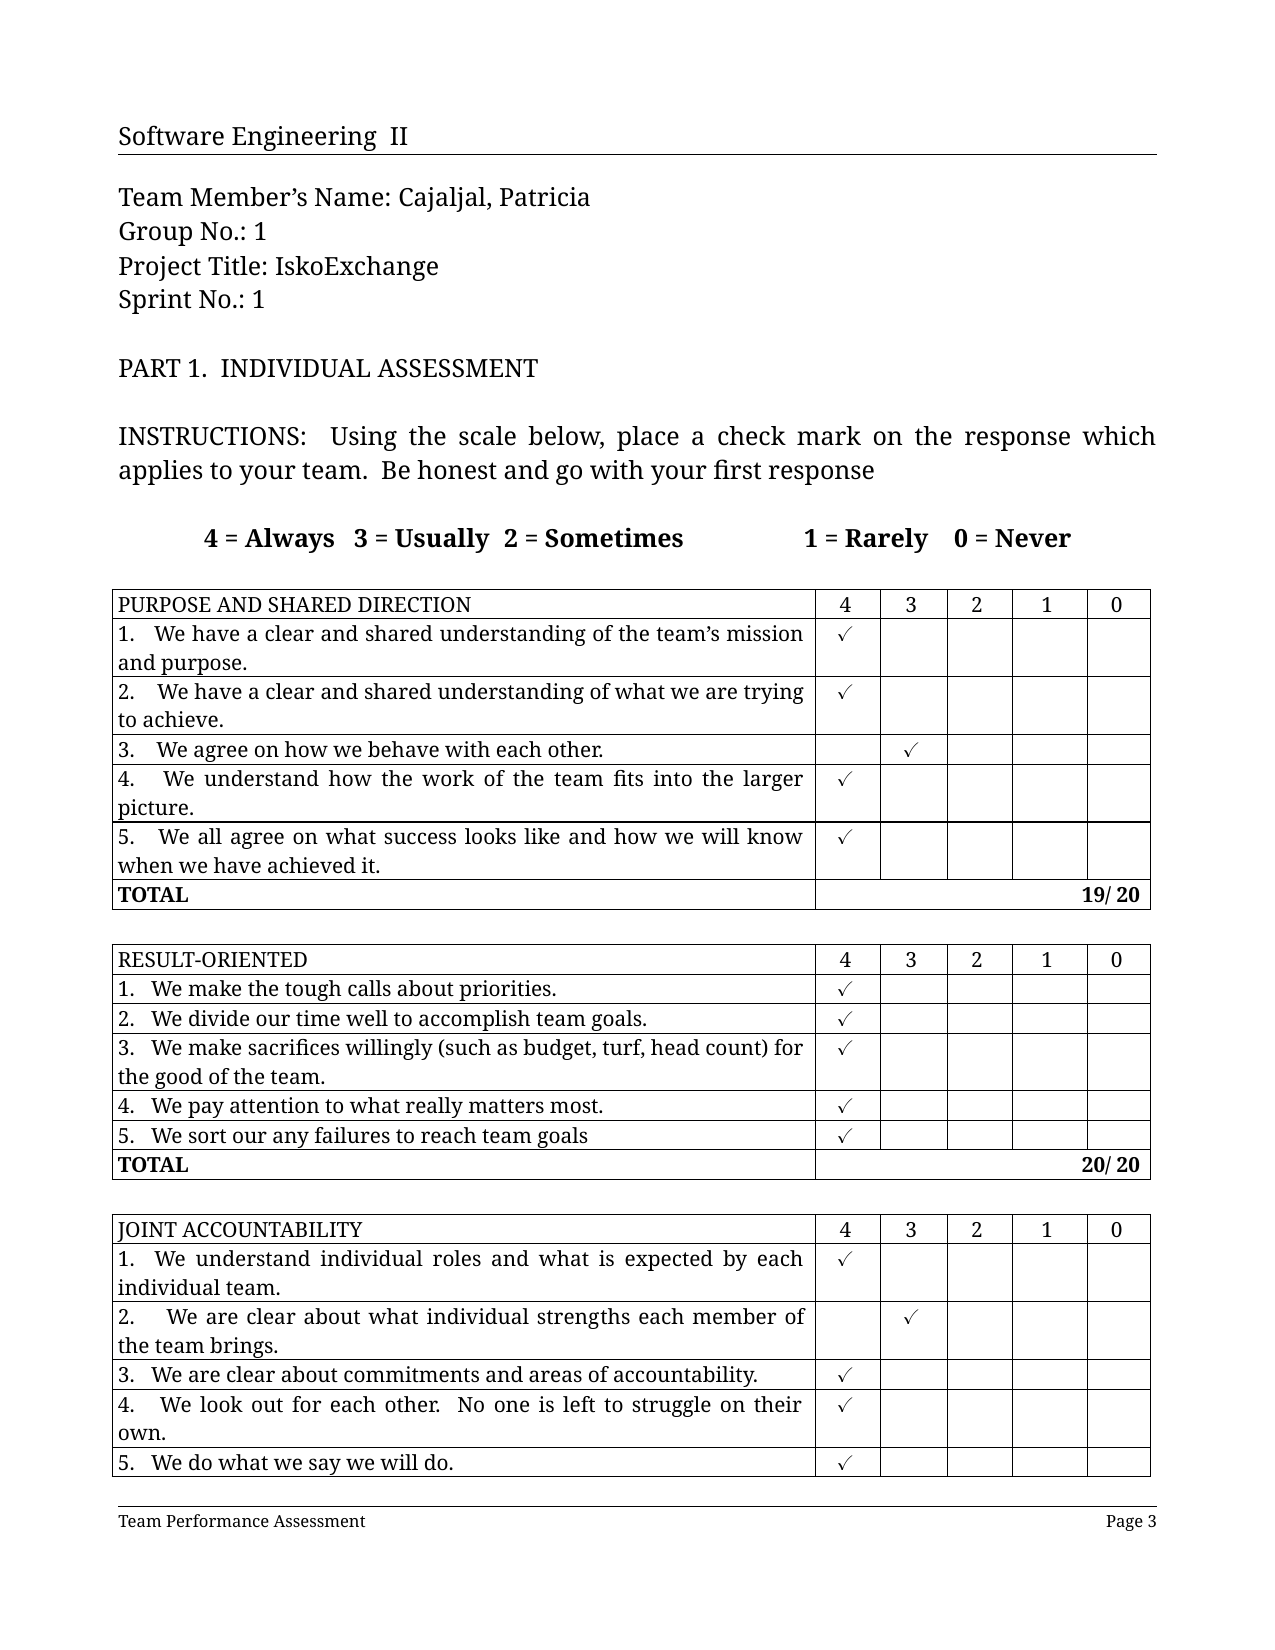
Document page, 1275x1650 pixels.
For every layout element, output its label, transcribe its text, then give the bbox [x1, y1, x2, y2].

table_cell [881, 1091, 947, 1120]
table_cell [1088, 1448, 1150, 1476]
table_cell [948, 735, 1012, 763]
table_cell TOTAL [113, 1150, 815, 1179]
table_cell [1088, 677, 1150, 734]
table_header 0 [1088, 1215, 1150, 1243]
table_header PURPOSE AND SHARED DIRECTION [113, 590, 815, 618]
table_cell ✓ [816, 1091, 880, 1120]
table_cell TOTAL [113, 880, 815, 909]
table_cell ✓ [881, 735, 947, 763]
table_cell [1013, 1390, 1087, 1447]
table_cell ✓ [816, 677, 880, 734]
table_cell [948, 1004, 1012, 1032]
table_cell [1013, 1302, 1087, 1359]
table_header 4 [816, 1215, 880, 1243]
table_cell ✓ [816, 1121, 880, 1149]
table_cell 2. We are clear about what individual strengths each member of the team brings. [113, 1302, 815, 1359]
table_cell [948, 1390, 1012, 1447]
table_header 0 [1088, 945, 1150, 973]
table_header 1 [1013, 590, 1087, 618]
table_cell [816, 735, 880, 763]
table_cell [1088, 1121, 1150, 1149]
table_header RESULT-ORIENTED [113, 945, 815, 973]
table_header 2 [948, 1215, 1012, 1243]
table_header 1 [1013, 945, 1087, 973]
table_cell [1013, 975, 1087, 1003]
table_cell ✓ [816, 1034, 880, 1090]
table_cell [1013, 735, 1087, 763]
table_cell [948, 1121, 1012, 1149]
table_cell [881, 1360, 947, 1389]
table_cell [881, 1034, 947, 1090]
table_cell [881, 1004, 947, 1032]
table_cell [881, 1448, 947, 1476]
table_header 3 [881, 945, 947, 973]
table_cell 3. We agree on how we behave with each other. [113, 735, 815, 763]
table_cell [948, 1091, 1012, 1120]
table_cell ✓ [816, 975, 880, 1003]
table_cell [948, 765, 1012, 821]
table_cell [1088, 975, 1150, 1003]
table_cell ✓ [816, 765, 880, 821]
table_cell [1013, 1448, 1087, 1476]
table_cell [881, 765, 947, 821]
table_header 4 [816, 590, 880, 618]
table_cell [1013, 1004, 1087, 1032]
table_cell [948, 1448, 1012, 1476]
table_cell [881, 1121, 947, 1149]
table_cell [1088, 619, 1150, 676]
table_header 1 [1013, 1215, 1087, 1243]
table_cell [1013, 1034, 1087, 1090]
table_cell 5. We sort our any failures to reach team goals [113, 1121, 815, 1149]
table_cell [881, 823, 947, 879]
table_header 3 [881, 1215, 947, 1243]
table_cell 1. We make the tough calls about priorities. [113, 975, 815, 1003]
table_cell [1013, 765, 1087, 821]
table_header JOINT ACCOUNTABILITY [113, 1215, 815, 1243]
table_cell [1088, 735, 1150, 763]
table_cell [948, 975, 1012, 1003]
text INSTRUCTIONS: Using the scale below, place a check mark on the response which applies to your team. Be honest and go with your first response [118, 418, 1157, 487]
table_header 2 [948, 590, 1012, 618]
table_cell 2. We have a clear and shared understanding of what we are trying to achieve. [113, 677, 815, 734]
table_header 2 [948, 945, 1012, 973]
table_cell [948, 1244, 1012, 1301]
table_cell [1088, 1390, 1150, 1447]
table_cell [1013, 1244, 1087, 1301]
table_cell 19/ 20 [816, 880, 1150, 909]
table_header 4 [816, 945, 880, 973]
table_cell ✓ [816, 1360, 880, 1389]
table_cell [1013, 823, 1087, 879]
text PART 1. INDIVIDUAL ASSESSMENT [118, 350, 1157, 384]
table_cell [881, 677, 947, 734]
text Team Member’s Name: Cajaljal, Patricia [118, 180, 1157, 214]
text Project Title: IskoExchange [118, 248, 1157, 282]
table_cell 5. We do what we say we will do. [113, 1448, 815, 1476]
table_cell [1088, 765, 1150, 821]
table_cell [881, 1390, 947, 1447]
table_cell [881, 1244, 947, 1301]
table_cell 1. We understand individual roles and what is expected by each individual team. [113, 1244, 815, 1301]
table_cell ✓ [816, 823, 880, 879]
table_cell [1088, 1244, 1150, 1301]
table_cell [1013, 1360, 1087, 1389]
table_cell 5. We all agree on what success looks like and how we will know when we have achieved it. [113, 823, 815, 879]
table_cell 3. We make sacrifices willingly (such as budget, turf, head count) for the good of the team. [113, 1034, 815, 1090]
text Sprint No.: 1 [118, 282, 1157, 316]
table_cell [1088, 1302, 1150, 1359]
table_cell ✓ [816, 619, 880, 676]
table_cell [948, 1360, 1012, 1389]
table_cell [881, 619, 947, 676]
text Group No.: 1 [118, 214, 1157, 248]
table_header 3 [881, 590, 947, 618]
table_cell [1013, 619, 1087, 676]
table_cell 2. We divide our time well to accomplish team goals. [113, 1004, 815, 1032]
table_cell ✓ [816, 1004, 880, 1032]
text 4 = Always 3 = Usually 2 = Sometimes 1 = Rarely 0 = Never [118, 521, 1157, 555]
table_cell ✓ [816, 1390, 880, 1447]
table_cell [948, 1302, 1012, 1359]
table_cell 4. We understand how the work of the team fits into the larger picture. [113, 765, 815, 821]
table_cell 20/ 20 [816, 1150, 1150, 1179]
table_cell [1088, 1034, 1150, 1090]
table_cell [1013, 1091, 1087, 1120]
table_cell [881, 975, 947, 1003]
table_cell 4. We look out for each other. No one is left to struggle on their own. [113, 1390, 815, 1447]
table_cell ✓ [881, 1302, 947, 1359]
table_cell ✓ [816, 1244, 880, 1301]
table_cell [948, 823, 1012, 879]
table_cell [1088, 1004, 1150, 1032]
table_cell [816, 1302, 880, 1359]
table_cell [948, 619, 1012, 676]
table_cell [1088, 1360, 1150, 1389]
table_cell [1013, 677, 1087, 734]
table_cell ✓ [816, 1448, 880, 1476]
table_cell 1. We have a clear and shared understanding of the team’s mission and purpose. [113, 619, 815, 676]
table_cell [1088, 1091, 1150, 1120]
table_cell 3. We are clear about commitments and areas of accountability. [113, 1360, 815, 1389]
table_header 0 [1088, 590, 1150, 618]
table_cell 4. We pay attention to what really matters most. [113, 1091, 815, 1120]
table_cell [948, 677, 1012, 734]
table_cell [1013, 1121, 1087, 1149]
table_cell [948, 1034, 1012, 1090]
table_cell [1088, 823, 1150, 879]
